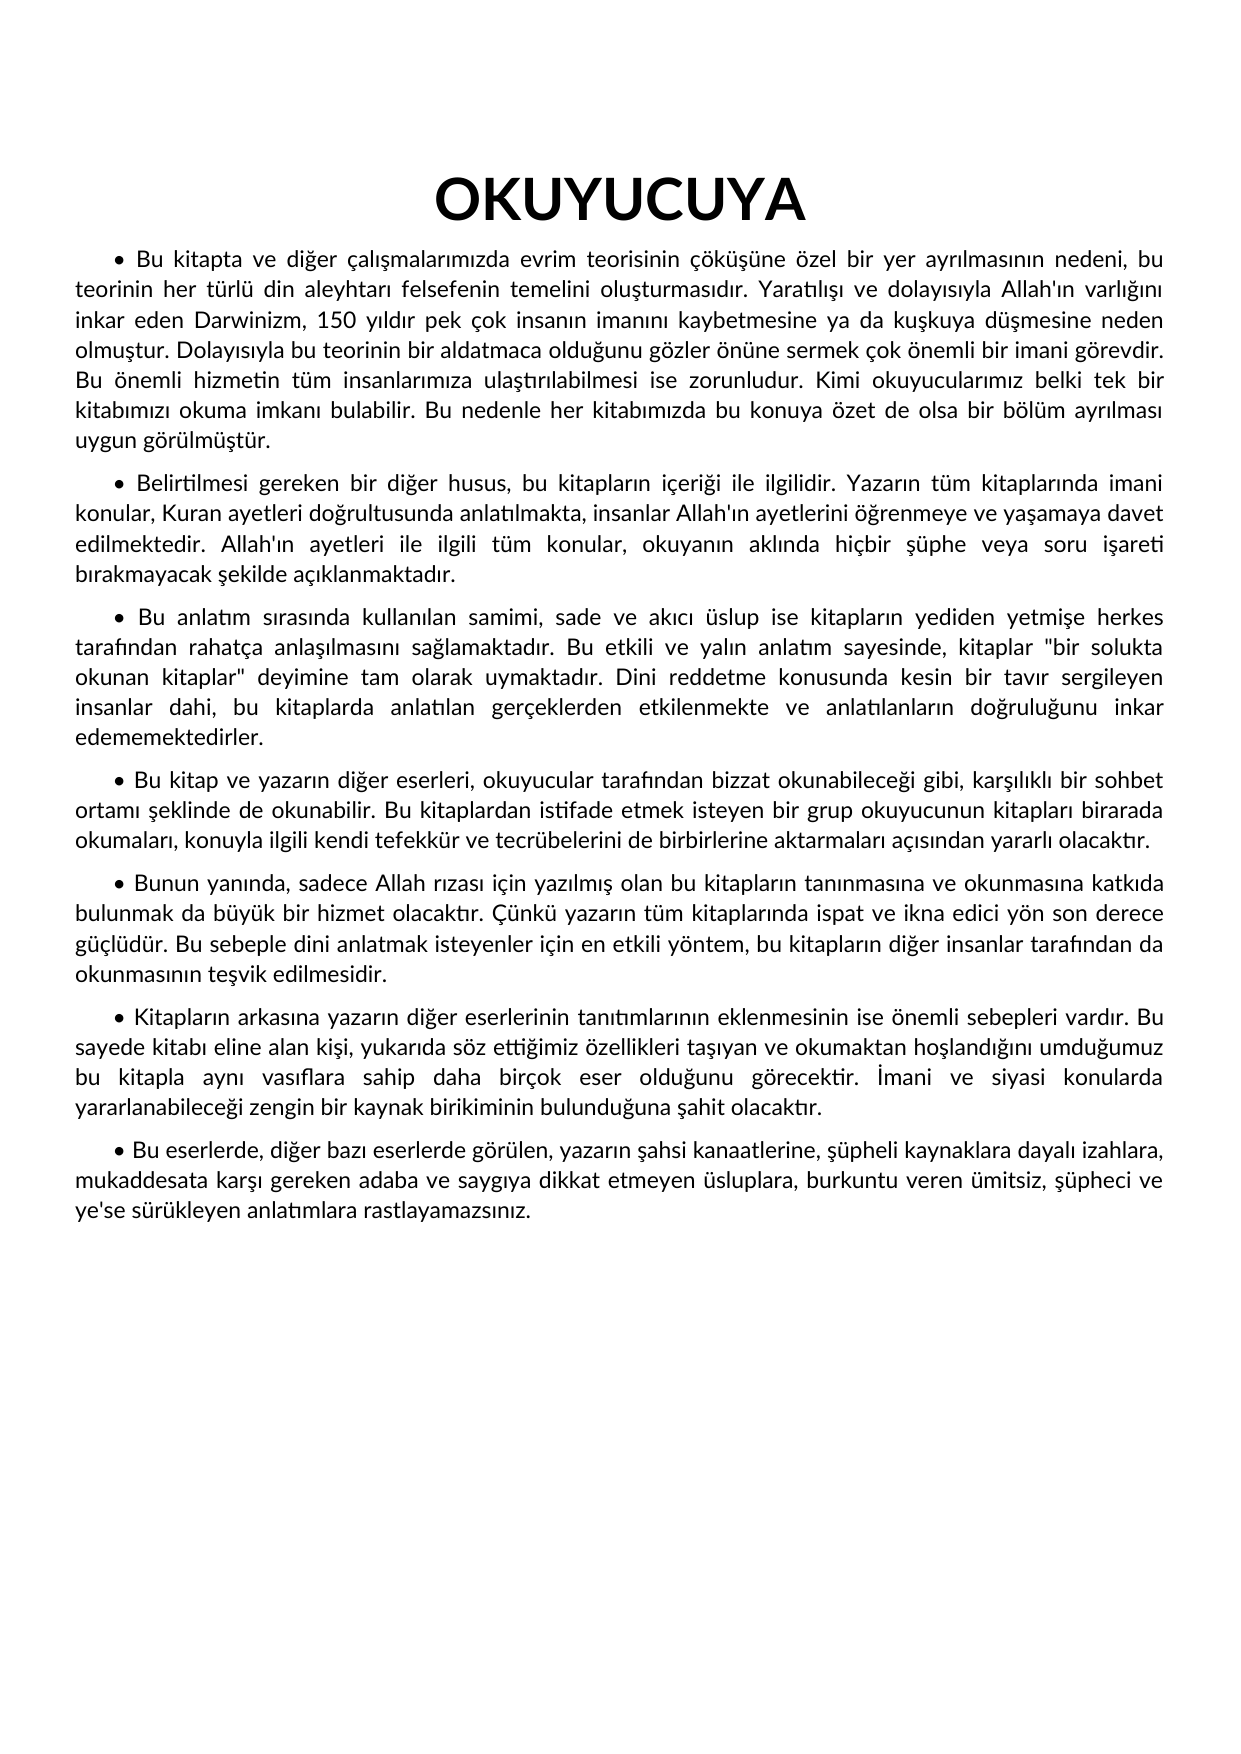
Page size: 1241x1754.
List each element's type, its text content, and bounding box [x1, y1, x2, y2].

text • Bu anlatım sırasında kullanılan samimi, sade ve akıcı üslup ise kitapların yediden yetmişe herkes tarafından rahatça anlaşılmasını sağlamaktadır. Bu etkili ve yalın anlatım sayesinde, kitaplar "bir solukta okunan kitaplar" deyimine tam olarak uymaktadır. Dini reddetme konusunda kesin bir tavır sergileyen insanlar dahi, bu kitaplarda anlatılan gerçeklerden etkilenmekte ve anlatılanların doğruluğunu inkar edememektedirler. [75, 602, 1165, 751]
text • Belirtilmesi gereken bir diğer husus, bu kitapların içeriği ile ilgilidir. Yazarın tüm kitaplarında imani konular, Kuran ayetleri doğrultusunda anlatılmakta, insanlar Allah'ın ayetlerini öğrenmeye ve yaşamaya davet edilmektedir. Allah'ın ayetleri ile ilgili tüm konular, okuyanın aklında hiçbir şüphe veya soru işareti bırakmayacak şekilde açıklanmaktadır. [75, 469, 1165, 587]
subtitle OKUYUCUYA [75, 162, 1165, 232]
text • Bu kitap ve yazarın diğer eserleri, okuyucular tarafından bizzat okunabileceği gibi, karşılıklı bir sohbet ortamı şeklinde de okunabilir. Bu kitaplardan istifade etmek isteyen bir grup okuyucunun kitapları birarada okumaları, konuyla ilgili kendi tefekkür ve tecrübelerini de birbirlerine aktarmaları açısından yararlı olacaktır. [75, 766, 1165, 854]
text • Bu eserlerde, diğer bazı eserlerde görülen, yazarın şahsi kanaatlerine, şüpheli kaynaklara dayalı izahlara, mukaddesata karşı gereken adaba ve saygıya dikkat etmeyen üsluplara, burkuntu veren ümitsiz, şüpheci ve ye'se sürükleyen anlatımlara rastlayamazsınız. [75, 1136, 1165, 1223]
text • Bunun yanında, sadece Allah rızası için yazılmış olan bu kitapların tanınmasına ve okunmasına katkıda bulunmak da büyük bir hizmet olacaktır. Çünkü yazarın tüm kitaplarında ispat ve ikna edici yön son derece güçlüdür. Bu sebeple dini anlatmak isteyenler için en etkili yöntem, bu kitapların diğer insanlar tarafından da okunmasının teşvik edilmesidir. [75, 869, 1165, 987]
text • Kitapların arkasına yazarın diğer eserlerinin tanıtımlarının eklenmesinin ise önemli sebepleri vardır. Bu sayede kitabı eline alan kişi, yukarıda söz ettiğimiz özellikleri taşıyan ve okumaktan hoşlandığını umduğumuz bu kitapla aynı vasıflara sahip daha birçok eser olduğunu görecektir. İmani ve siyasi konularda yararlanabileceği zengin bir kaynak birikiminin bulunduğuna şahit olacaktır. [75, 1002, 1165, 1120]
text • Bu kitapta ve diğer çalışmalarımızda evrim teorisinin çöküşüne özel bir yer ayrılmasının nedeni, bu teorinin her türlü din aleyhtarı felsefenin temelini oluşturmasıdır. Yaratılışı ve dolayısıyla Allah'ın varlığını inkar eden Darwinizm, 150 yıldır pek çok insanın imanını kaybetmesine ya da kuşkuya düşmesine neden olmuştur. Dolayısıyla bu teorinin bir aldatmaca olduğunu gözler önüne sermek çok önemli bir imani görevdir. Bu önemli hizmetin tüm insanlarımıza ulaştırılabilmesi ise zorunludur. Kimi okuyucularımız belki tek bir kitabımızı okuma imkanı bulabilir. Bu nedenle her kitabımızda bu konuya özet de olsa bir bölüm ayrılması uygun görülmüştür. [75, 245, 1165, 454]
